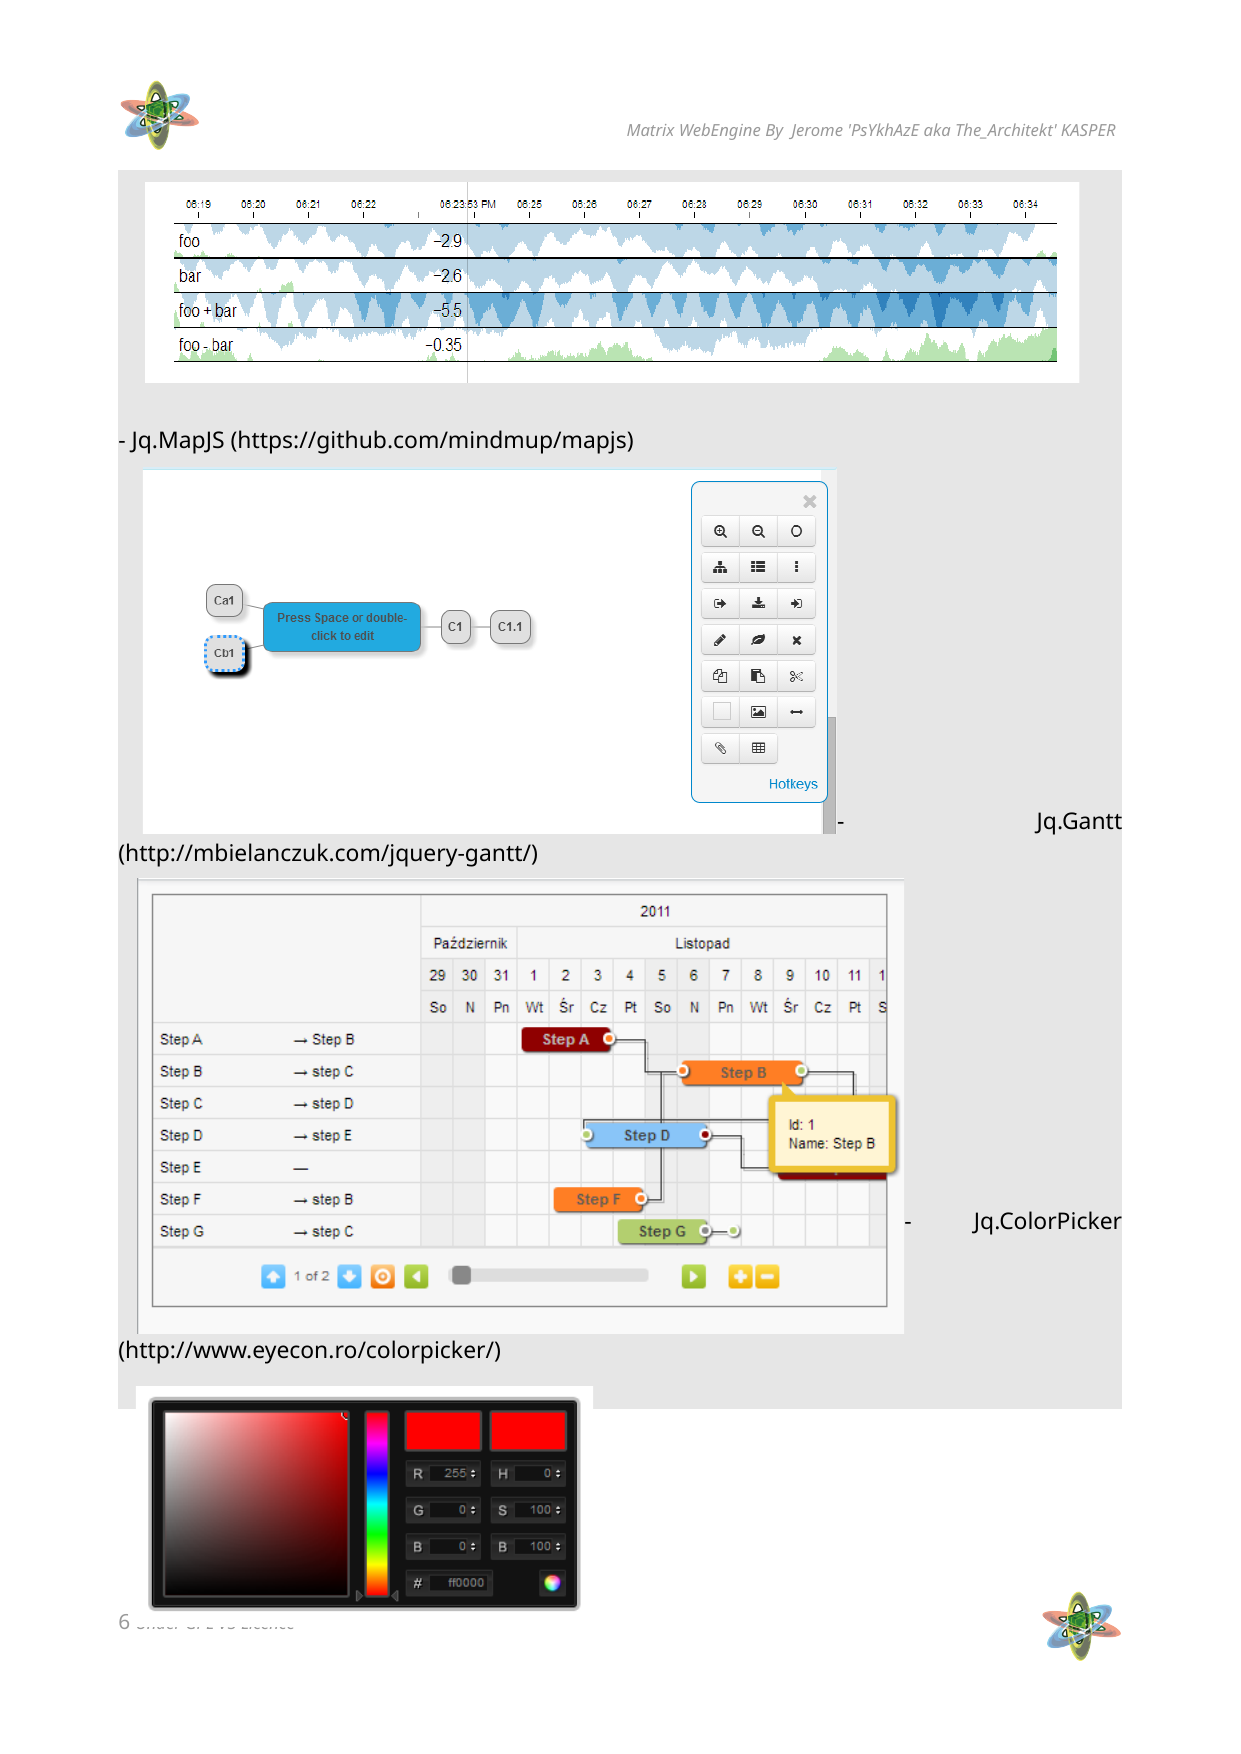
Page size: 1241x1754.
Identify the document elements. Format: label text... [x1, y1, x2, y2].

text [118, 1377, 1122, 1409]
picture [1042, 1587, 1122, 1665]
text - Jq.ColorPicker (http://www.eyecon.ro/colorpicker/) [118, 1205, 1122, 1365]
text - Jq.MapJS (https://github.com/mindmup/mapjs) [118, 424, 1122, 455]
picture [120, 76, 200, 154]
text - Jq.Gantt (http://mbielanczuk.com/jquery-gantt/) [118, 805, 1122, 868]
